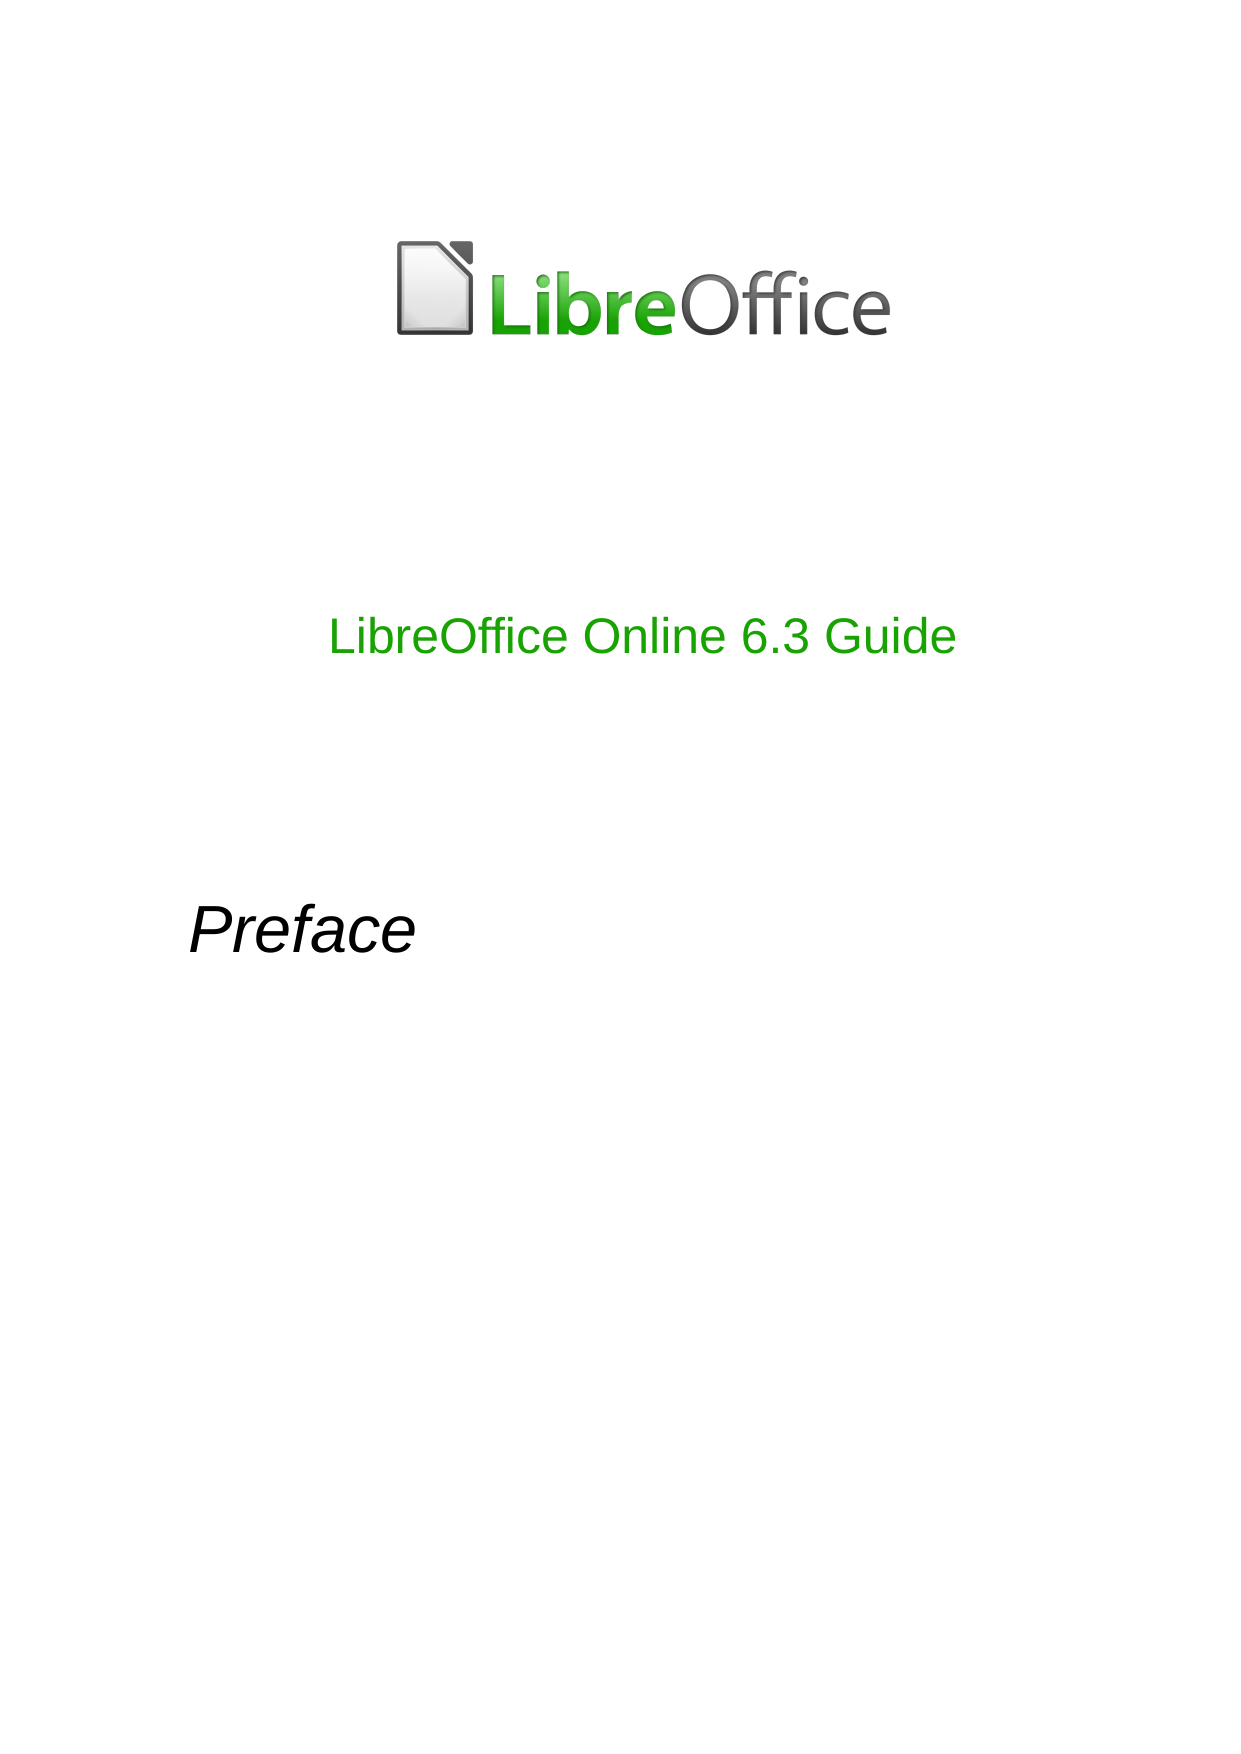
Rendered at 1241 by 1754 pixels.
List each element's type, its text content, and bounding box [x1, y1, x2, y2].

text LibreOffice Online 6.3 Guide [188, 607, 1098, 664]
picture [392, 236, 893, 342]
title Preface [188, 889, 1098, 1043]
